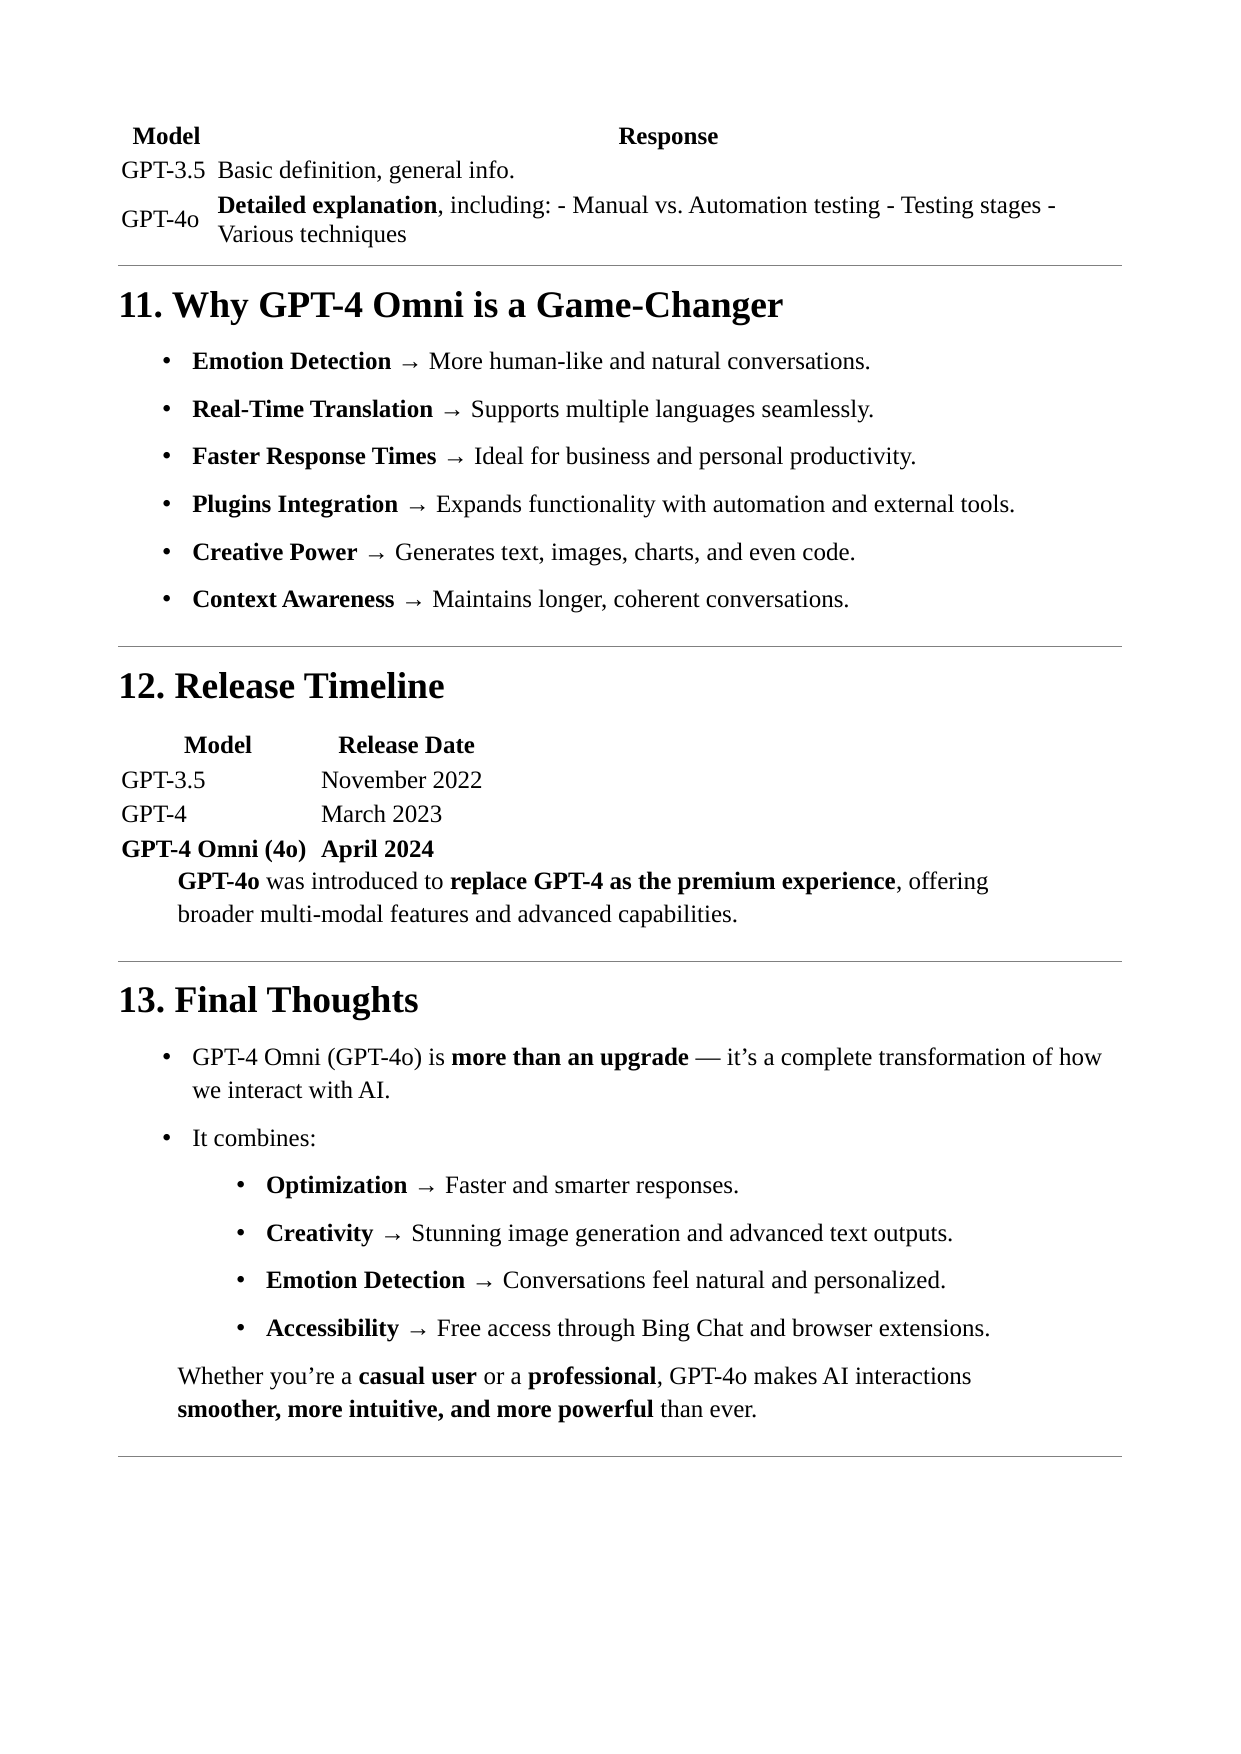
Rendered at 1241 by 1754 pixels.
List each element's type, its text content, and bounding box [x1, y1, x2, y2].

subtitle 12. Release Timeline [118, 663, 1122, 706]
table_cell GPT-4o [118, 187, 214, 251]
text Whether you’re a casual user or a professional, GPT-4o makes AI interactions smoother, more intuitive, and more powerful than ever. [177, 1361, 1063, 1422]
table_cell Detailed explanation, including: - Manual vs. Automation testing - Testing stages - Various techniques [214, 187, 1122, 251]
list Accessibility → Free access through Bing Chat and browser extensions. [236, 1313, 1122, 1342]
table_header Model [118, 118, 214, 153]
list Creative Power → Generates text, images, charts, and even code. [162, 537, 1122, 565]
table_cell Basic definition, general info. [214, 153, 1122, 187]
subtitle 11. Why GPT-4 Omni is a Game-Changer [118, 282, 1122, 325]
subtitle 13. Final Thoughts [118, 978, 1122, 1021]
list Emotion Detection → More human-like and natural conversations. [162, 346, 1122, 375]
table_cell GPT-4 Omni (4o) [118, 831, 318, 866]
table_cell April 2024 [318, 831, 495, 866]
table_cell GPT-4 [118, 797, 318, 831]
list Creativity → Stunning image generation and advanced text outputs. [236, 1218, 1122, 1247]
table_header Release Date [318, 728, 495, 762]
table_header Response [214, 118, 1122, 153]
list GPT-4 Omni (GPT-4o) is more than an upgrade — it’s a complete transformation of how we interact with AI. [162, 1042, 1122, 1104]
table_cell March 2023 [318, 797, 495, 831]
list Faster Response Times → Ideal for business and personal productivity. [162, 441, 1122, 470]
list It combines: [162, 1123, 1122, 1151]
list Context Awareness → Maintains longer, coherent conversations. [162, 584, 1122, 613]
list Emotion Detection → Conversations feel natural and personalized. [236, 1266, 1122, 1294]
text GPT-4o was introduced to replace GPT-4 as the premium experience, offering broader multi-modal features and advanced capabilities. [177, 866, 1063, 928]
list Optimization → Faster and smarter responses. [236, 1170, 1122, 1199]
list Real-Time Translation → Supports multiple languages seamlessly. [162, 394, 1122, 423]
list Plugins Integration → Expands functionality with automation and external tools. [162, 489, 1122, 518]
table_cell GPT-3.5 [118, 153, 214, 187]
table_cell GPT-3.5 [118, 762, 318, 797]
table_header Model [118, 728, 318, 762]
table_cell November 2022 [318, 762, 495, 797]
